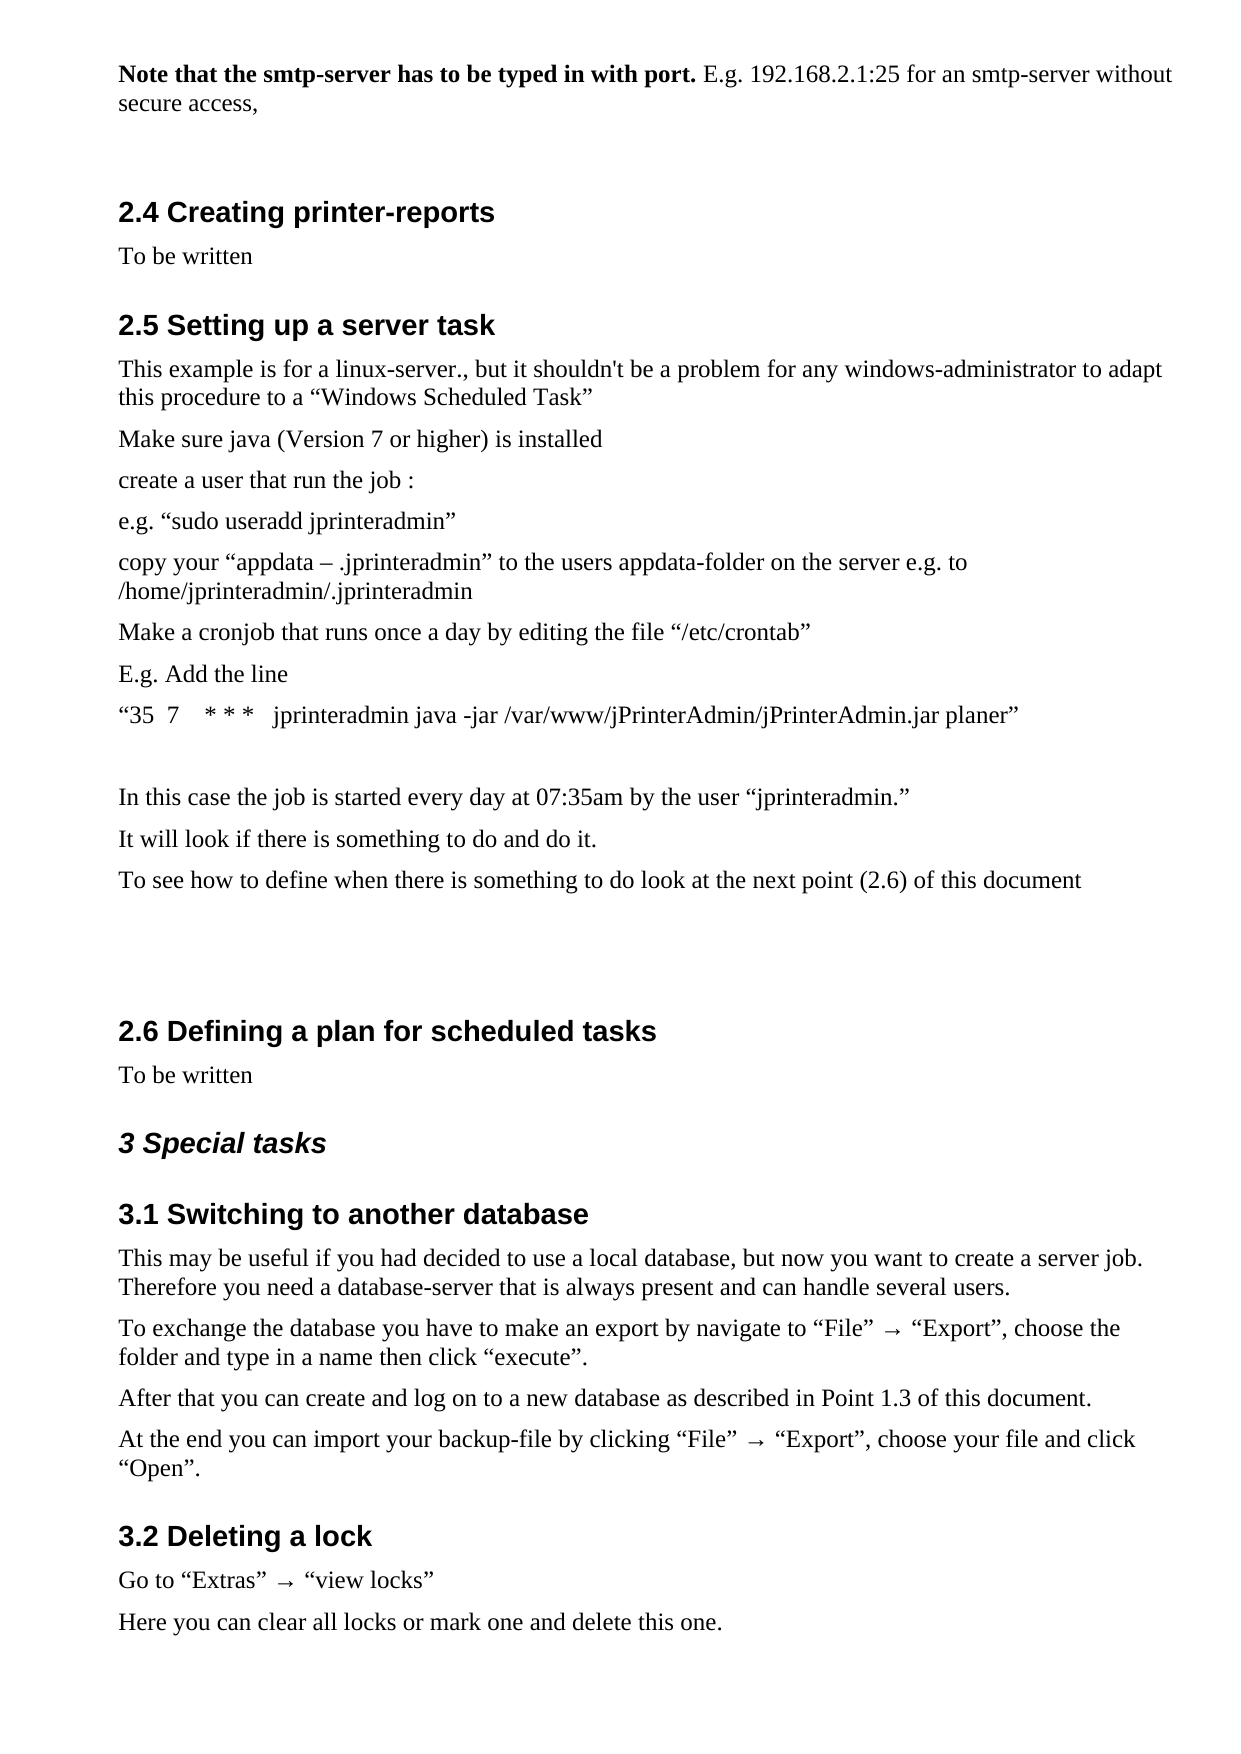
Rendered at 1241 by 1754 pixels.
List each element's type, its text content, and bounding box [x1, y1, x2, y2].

text E.g. Add the line [118, 659, 1181, 687]
text It will look if there is something to do and do it. [118, 824, 1181, 852]
subtitle 3.1 Switching to another database [118, 1197, 1181, 1231]
text copy your “appdata – .jprinteradmin” to the users appdata-folder on the server e.g. to /home/jprinteradmin/.jprinteradmin [118, 547, 1181, 605]
subtitle 3 Special tasks [118, 1126, 1181, 1159]
text At the end you can import your backup-file by clicking “File” → “Export”, choose your file and click “Open”. [118, 1424, 1181, 1482]
text After that you can create and log on to a new database as described in Point 1.3 of this document. [118, 1383, 1181, 1412]
subtitle 2.6 Defining a plan for scheduled tasks [118, 1014, 1181, 1047]
text Make sure java (Version 7 or higher) is installed [118, 424, 1181, 452]
text This may be useful if you had decided to use a local database, but now you want to create a server job. Therefore you need a database-server that is always present and can handle several users. [118, 1243, 1181, 1301]
subtitle 3.2 Deleting a lock [118, 1519, 1181, 1553]
text Go to “Extras” → “view locks” [118, 1565, 1181, 1594]
text To see how to define when there is something to do look at the next point (2.6) of this document [118, 865, 1181, 894]
text To exchange the database you have to make an export by navigate to “File” → “Export”, choose the folder and type in a name then click “execute”. [118, 1313, 1181, 1371]
text To be written [118, 241, 1181, 270]
text To be written [118, 1060, 1181, 1088]
text Note that the smtp-server has to be typed in with port. E.g. 192.168.2.1:25 for an smtp-server without secure access, [118, 59, 1181, 117]
text e.g. “sudo useradd jprinteradmin” [118, 506, 1181, 535]
subtitle 2.5 Setting up a server task [118, 308, 1181, 341]
text This example is for a linux-server., but it shouldn't be a problem for any windows-administrator to adapt this procedure to a “Windows Scheduled Task” [118, 354, 1181, 411]
text Make a cronjob that runs once a day by editing the file “/etc/crontab” [118, 617, 1181, 646]
text “35 7 * * * jprinteradmin java -jar /var/www/jPrinterAdmin/jPrinterAdmin.jar planer” [118, 700, 1181, 729]
text In this case the job is started every day at 07:35am by the user “jprinteradmin.” [118, 782, 1181, 811]
subtitle 2.4 Creating printer-reports [118, 195, 1181, 229]
text Here you can clear all locks or mark one and delete this one. [118, 1607, 1181, 1635]
text create a user that run the job : [118, 465, 1181, 494]
